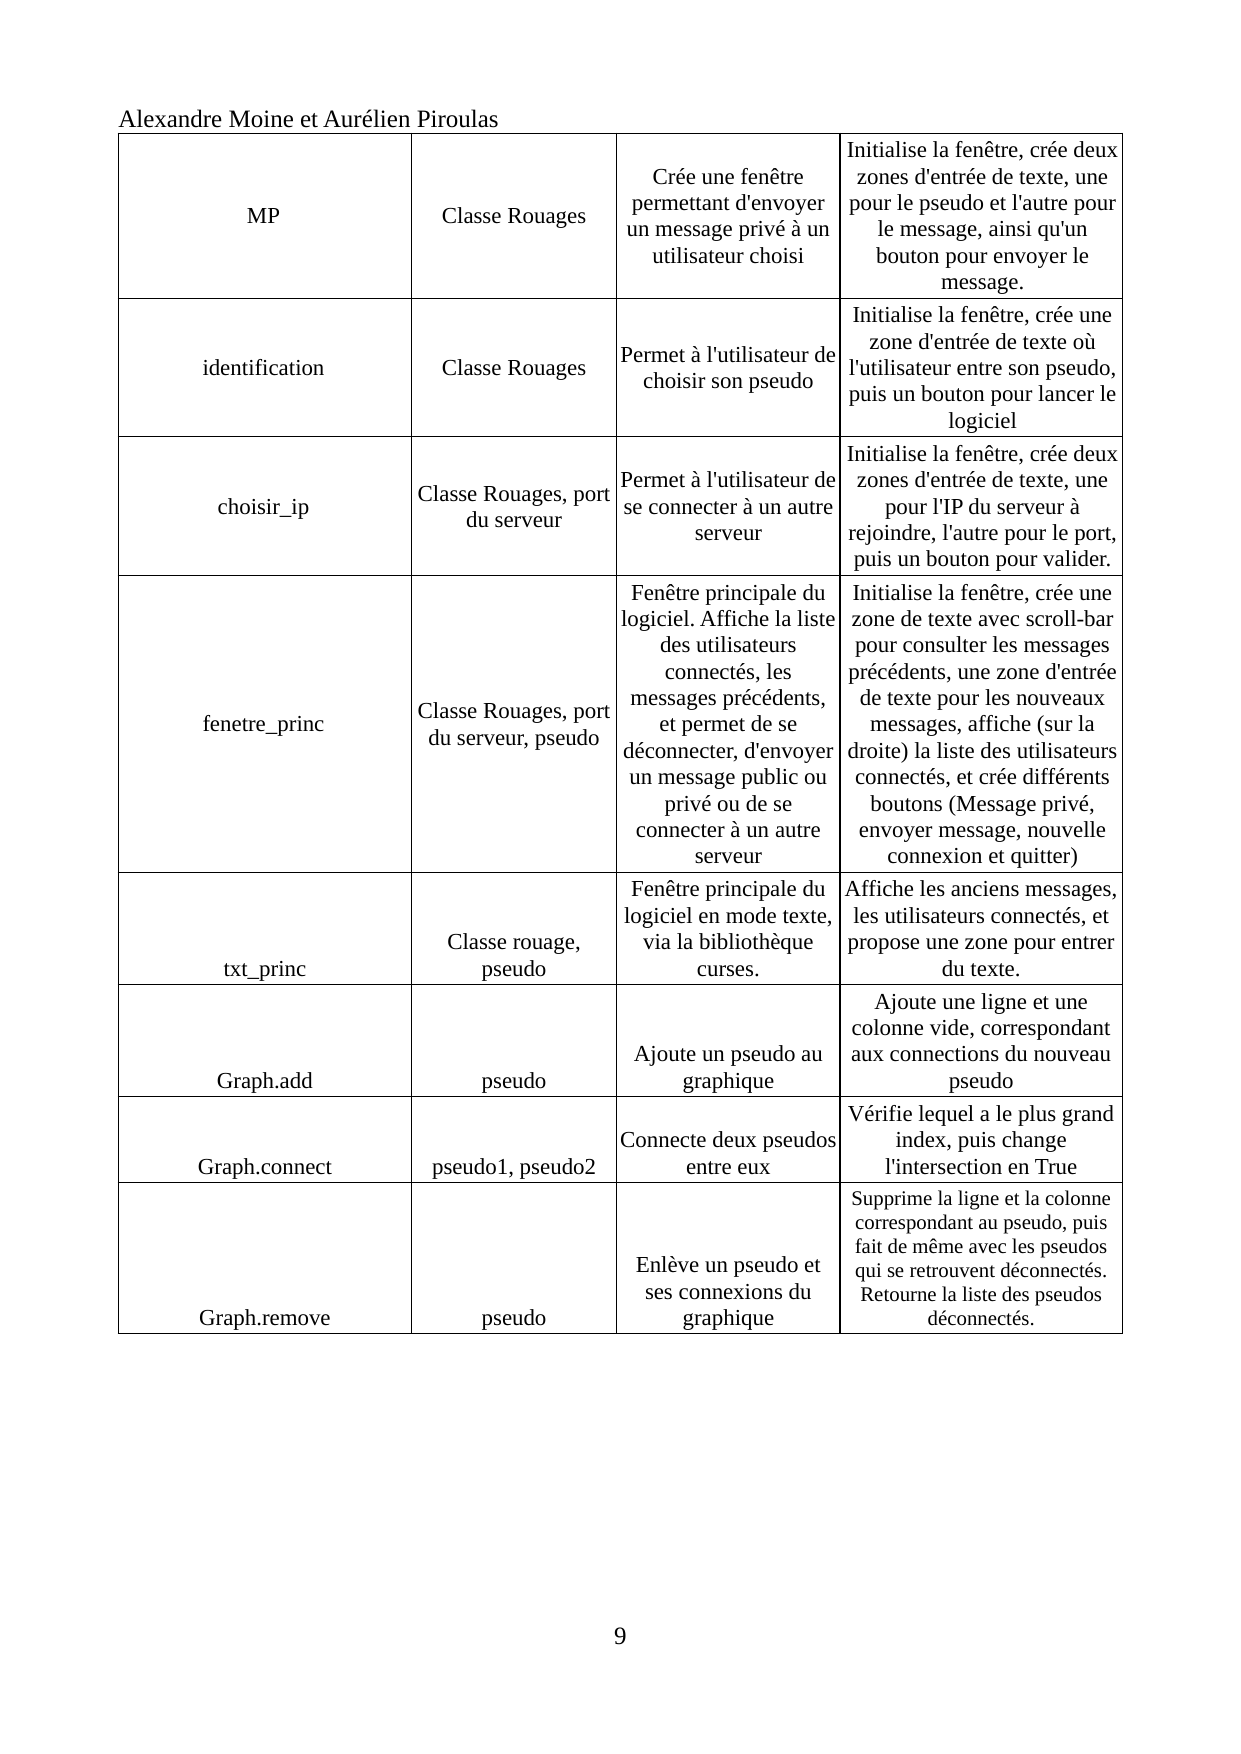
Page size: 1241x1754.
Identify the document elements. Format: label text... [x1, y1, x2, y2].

table_cell Initialise la fenêtre, crée deux zones d'entrée de texte, une pour le pseudo et l'autre pour le message, ainsi qu'un bouton pour envoyer le message. [841, 134, 1122, 297]
table_cell pseudo [412, 985, 616, 1096]
table_cell Fenêtre principale du logiciel en mode texte, via la bibliothèque curses. [617, 873, 839, 984]
table_cell Classe Rouages, port du serveur [412, 437, 616, 575]
table_cell Graph.remove [119, 1183, 411, 1333]
table_cell txt_princ [119, 873, 411, 984]
table_cell Classe Rouages [412, 134, 616, 297]
table_cell fenetre_princ [119, 576, 411, 872]
table_cell Enlève un pseudo et ses connexions du graphique [617, 1183, 839, 1333]
table_cell identification [119, 299, 411, 436]
table_cell Crée une fenêtre permettant d'envoyer un message privé à un utilisateur choisi [617, 134, 839, 297]
table_cell Fenêtre principale du logiciel. Affiche la liste des utilisateurs connectés, les messages précédents, et permet de se déconnecter, d'envoyer un message public ou privé ou de se connecter à un autre serveur [617, 576, 839, 872]
table_cell Permet à l'utilisateur de choisir son pseudo [617, 299, 839, 436]
table_cell Initialise la fenêtre, crée une zone de texte avec scroll-bar pour consulter les messages précédents, une zone d'entrée de texte pour les nouveaux messages, affiche (sur la droite) la liste des utilisateurs connectés, et crée différents boutons (Message privé, envoyer message, nouvelle connexion et quitter) [841, 576, 1122, 872]
table_cell Supprime la ligne et la colonne correspondant au pseudo, puis fait de même avec les pseudos qui se retrouvent déconnectés. Retourne la liste des pseudos déconnectés. [841, 1183, 1122, 1333]
table_cell Ajoute une ligne et une colonne vide, correspondant aux connections du nouveau pseudo [841, 985, 1122, 1096]
table_cell Initialise la fenêtre, crée deux zones d'entrée de texte, une pour l'IP du serveur à rejoindre, l'autre pour le port, puis un bouton pour valider. [841, 437, 1122, 575]
table_cell pseudo [412, 1183, 616, 1333]
table_cell Permet à l'utilisateur de se connecter à un autre serveur [617, 437, 839, 575]
table_cell Graph.connect [119, 1097, 411, 1182]
table_cell Classe Rouages, port du serveur, pseudo [412, 576, 616, 872]
table_cell pseudo1, pseudo2 [412, 1097, 616, 1182]
table_cell Graph.add [119, 985, 411, 1096]
table_cell Classe rouage, pseudo [412, 873, 616, 984]
table_cell Initialise la fenêtre, crée une zone d'entrée de texte où l'utilisateur entre son pseudo, puis un bouton pour lancer le logiciel [841, 299, 1122, 436]
table_cell Ajoute un pseudo au graphique [617, 985, 839, 1096]
table_cell Affiche les anciens messages, les utilisateurs connectés, et propose une zone pour entrer du texte. [841, 873, 1122, 984]
table_cell Connecte deux pseudos entre eux [617, 1097, 839, 1182]
table_cell choisir_ip [119, 437, 411, 575]
table_cell Vérifie lequel a le plus grand index, puis change l'intersection en True [841, 1097, 1122, 1182]
table_cell MP [119, 134, 411, 297]
table_cell Classe Rouages [412, 299, 616, 436]
